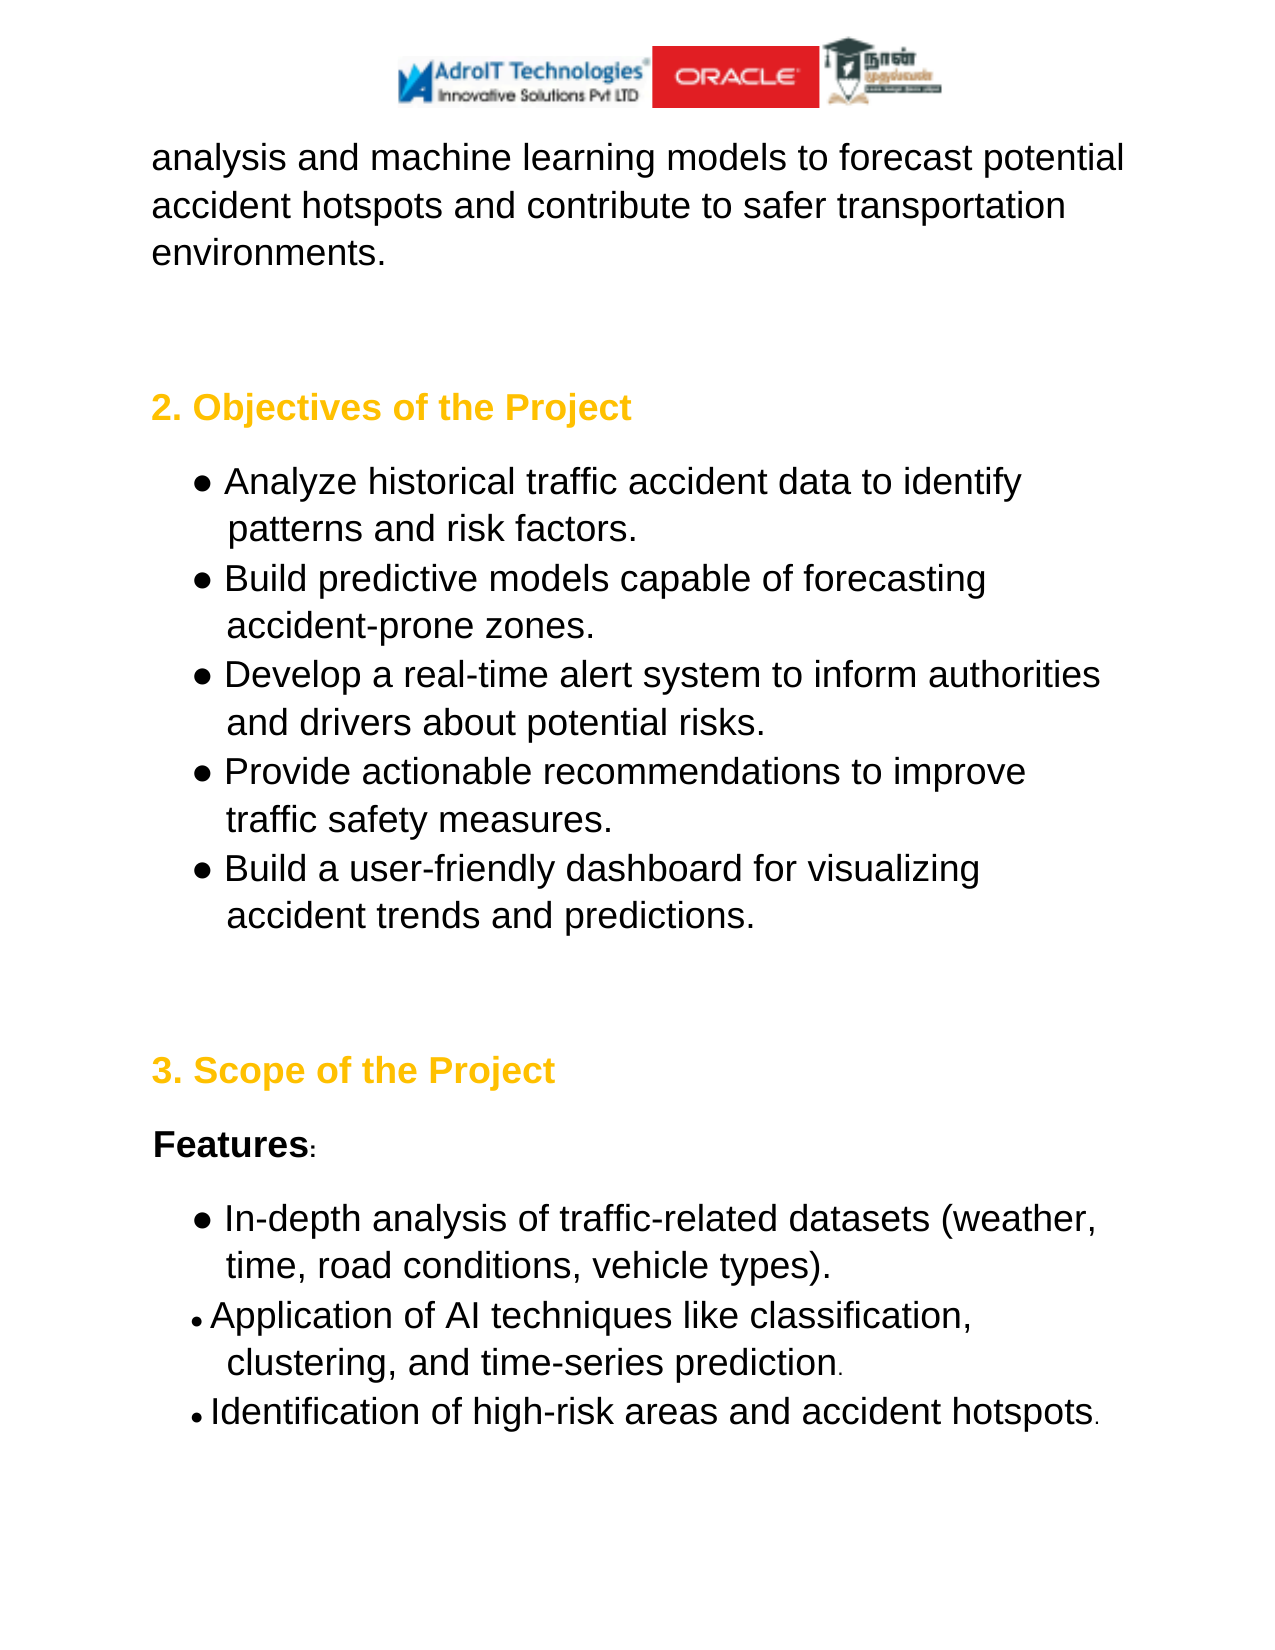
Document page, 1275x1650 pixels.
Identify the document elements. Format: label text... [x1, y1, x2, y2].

text ● Application of AI techniques like classification, clustering, and time-series prediction. [189, 1293, 991, 1383]
text ● Analyze historical traffic accident data to identify patterns and risk factors. [191, 459, 1029, 549]
text 3. Scope of the Project [151, 1049, 1200, 1092]
text ● Provide actionable recommendations to improve traffic safety measures. [191, 749, 1034, 840]
text ● In-depth analysis of traffic-related datasets (weather, time, road conditions, vehicle types). [191, 1196, 1099, 1287]
text analysis and machine learning models to forecast potential accident hotspots and contribute to safer transportation environments. [151, 136, 1126, 273]
text ● Build predictive models capable of forecasting accident-prone zones. [191, 556, 995, 646]
text ● Identification of high-risk areas and accident hotspots. [189, 1389, 1200, 1433]
text ● Build a user-friendly dashboard for visualizing accident trends and predictions. [191, 846, 989, 937]
picture [397, 36, 943, 108]
text 2. Objectives of the Project [151, 386, 1200, 429]
text ● Develop a real-time alert system to inform authorities and drivers about potential risks. [191, 653, 1109, 743]
text Features: [153, 1122, 1200, 1165]
